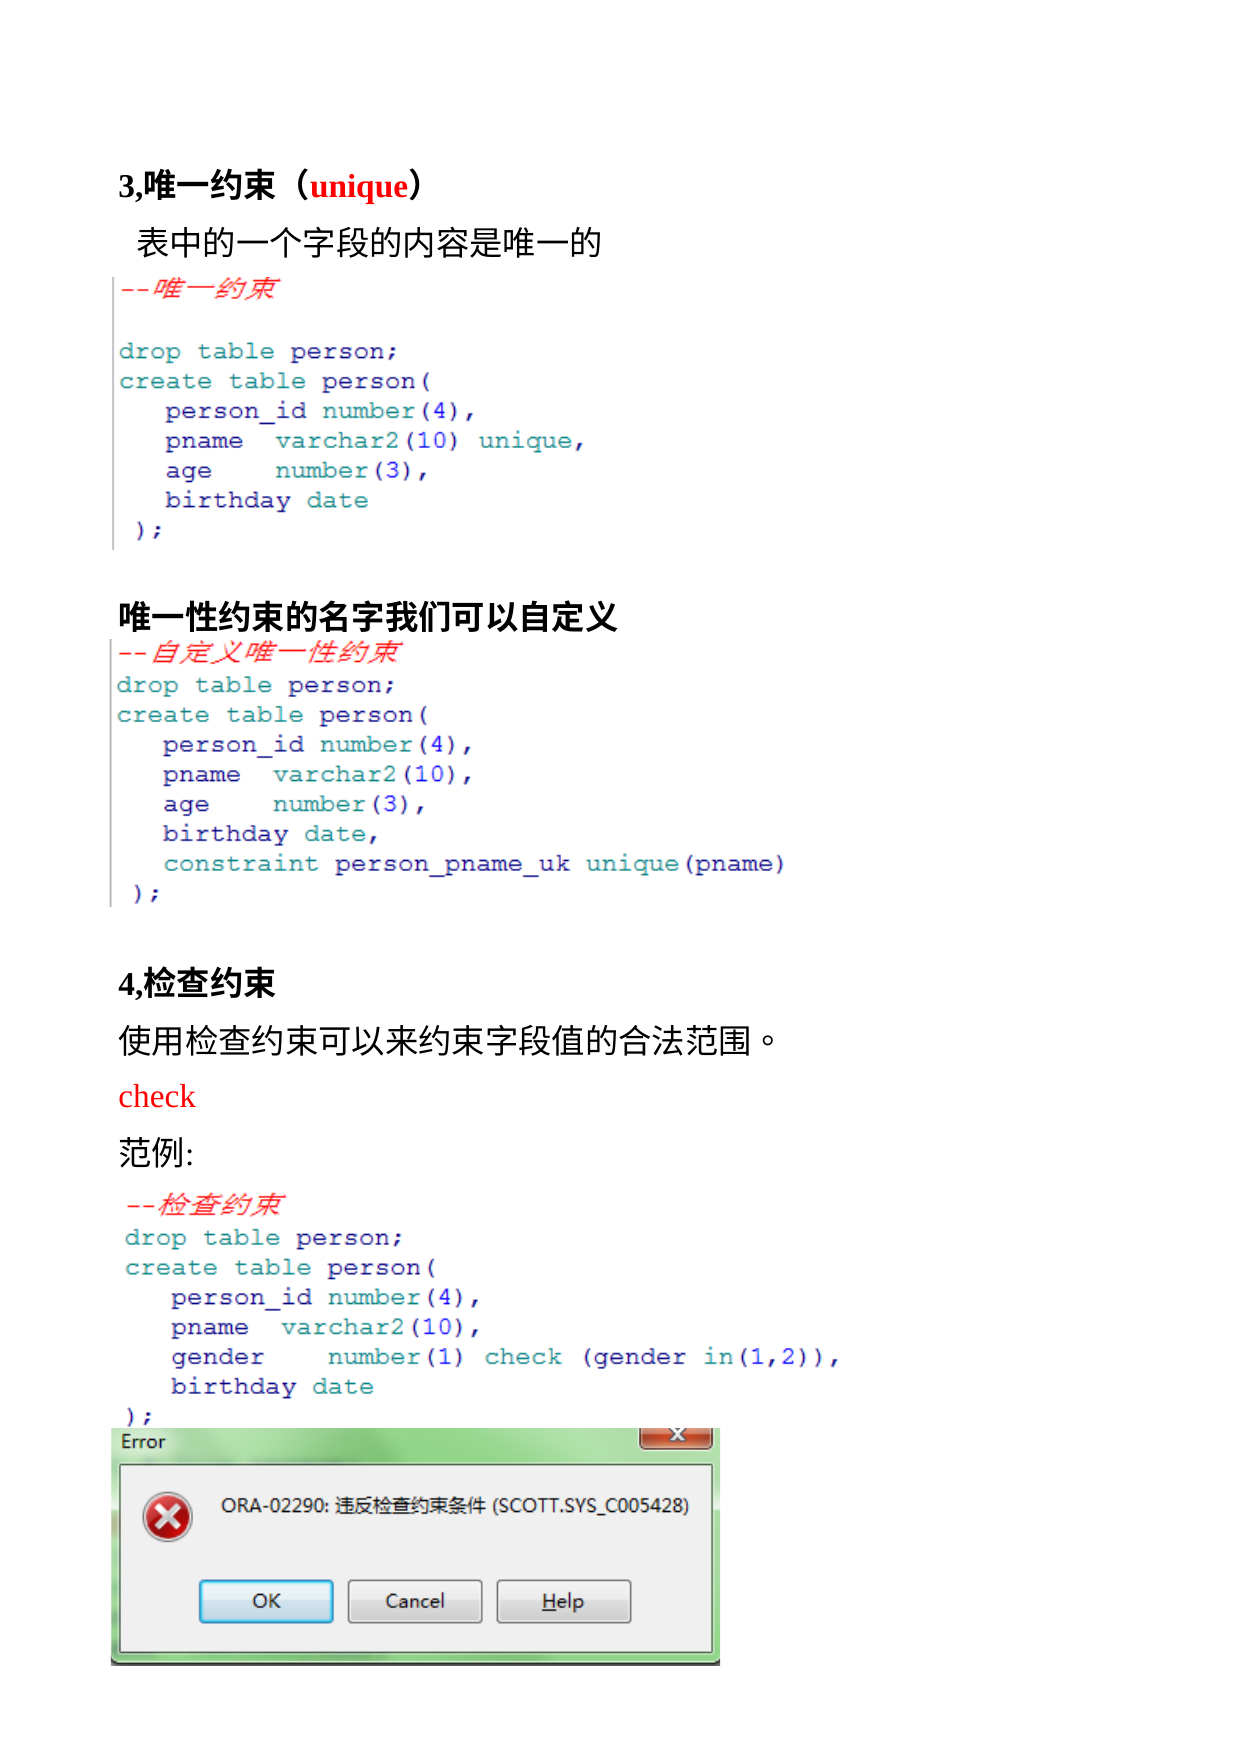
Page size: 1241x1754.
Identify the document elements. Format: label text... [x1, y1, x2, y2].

text 表中的一个字段的内容是唯一的 [118, 220, 1122, 265]
picture [111, 277, 645, 550]
text 3,唯一约束（unique） [118, 162, 1122, 207]
subtitle 4,检查约束 [118, 960, 1122, 1006]
text 范例: [118, 1127, 1122, 1175]
text 唯一性约束的名字我们可以自定义 [118, 591, 1122, 639]
text 使用检查约束可以来约束字段值的合法范围。 [118, 1018, 1122, 1063]
picture [110, 1187, 864, 1666]
text check [118, 1076, 1122, 1114]
picture [107, 639, 845, 907]
